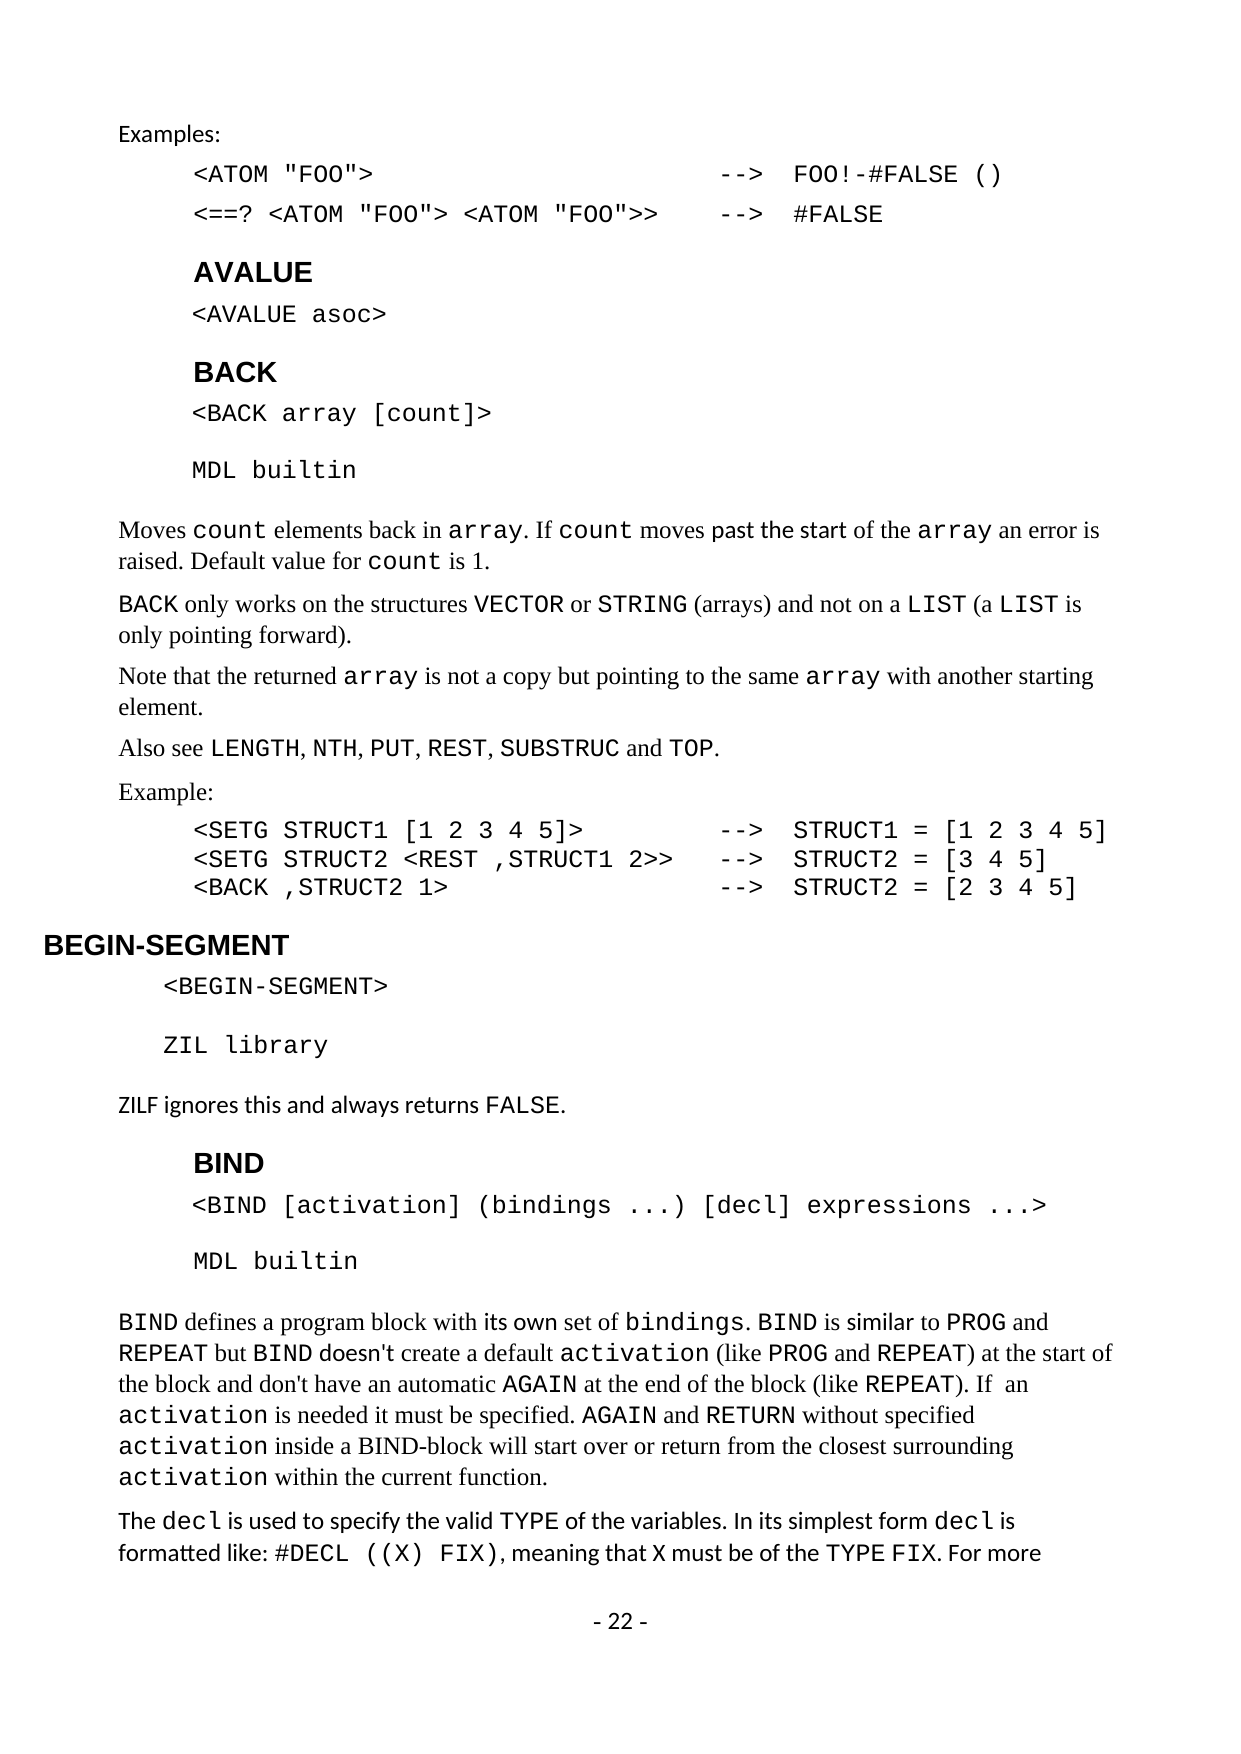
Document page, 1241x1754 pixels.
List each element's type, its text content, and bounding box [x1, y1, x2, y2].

subtitle AVALUE [118, 255, 1122, 289]
text Moves count elements back in array. If count moves past the start of the array an error is raised. Default value for count is 1. [118, 514, 1122, 577]
subtitle BACK [118, 355, 1122, 388]
subtitle BIND [118, 1146, 1122, 1180]
text ZILF ignores this and always returns FALSE. [118, 1089, 1122, 1121]
text MDL builtin [192, 457, 1122, 486]
text <==? <ATOM "FOO"> <ATOM "FOO">> --> #FALSE [118, 202, 1122, 230]
text MDL builtin [118, 1249, 1122, 1277]
subtitle BEGIN-SEGMENT [43, 928, 1122, 961]
text BIND defines a program block with its own set of bindings. BIND is similar to PROG and REPEAT but BIND doesn't create a default activation (like PROG and REPEAT) at the start of the block and don't have an automatic AGAIN at the end of the block (like REPEAT). If an activation is needed it must be specified. AGAIN and RETURN without specified activation inside a BIND-block will start over or return from the closest surrounding activation within the current function. [118, 1306, 1122, 1492]
text <BACK array [count]> [192, 401, 1122, 429]
text Also see LENGTH, NTH, PUT, REST, SUBSTRUC and TOP. [118, 733, 1122, 764]
text Example: [118, 777, 1122, 805]
text The decl is used to specify the valid TYPE of the variables. In its simplest form decl is formatted like: #DECL ((X) FIX), meaning that X must be of the TYPE FIX. For more [118, 1505, 1122, 1568]
text <ATOM "FOO"> --> FOO!-#FALSE () [118, 161, 1122, 189]
text <AVALUE asoc> [192, 301, 1122, 330]
text Note that the returned array is not a copy but pointing to the same array with another starting element. [118, 661, 1122, 721]
list ZIL library [118, 1033, 1122, 1061]
text <SETG STRUCT1 [1 2 3 4 5]> --> STRUCT1 = [1 2 3 4 5] <SETG STRUCT2 <REST ,STRUCT1 2>> --> STRUCT2 = [3 4 5] <BACK ,STRUCT2 1> --> STRUCT2 = [2 3 4 5] [118, 818, 1122, 903]
list <BEGIN-SEGMENT> [118, 974, 1122, 1002]
text Examples: [118, 118, 1122, 149]
text BACK only works on the structures VECTOR or STRING (arrays) and not on a LIST (a LIST is only pointing forward). [118, 589, 1122, 649]
text <BIND [activation] (bindings ...) [decl] expressions ...> [192, 1192, 1122, 1221]
